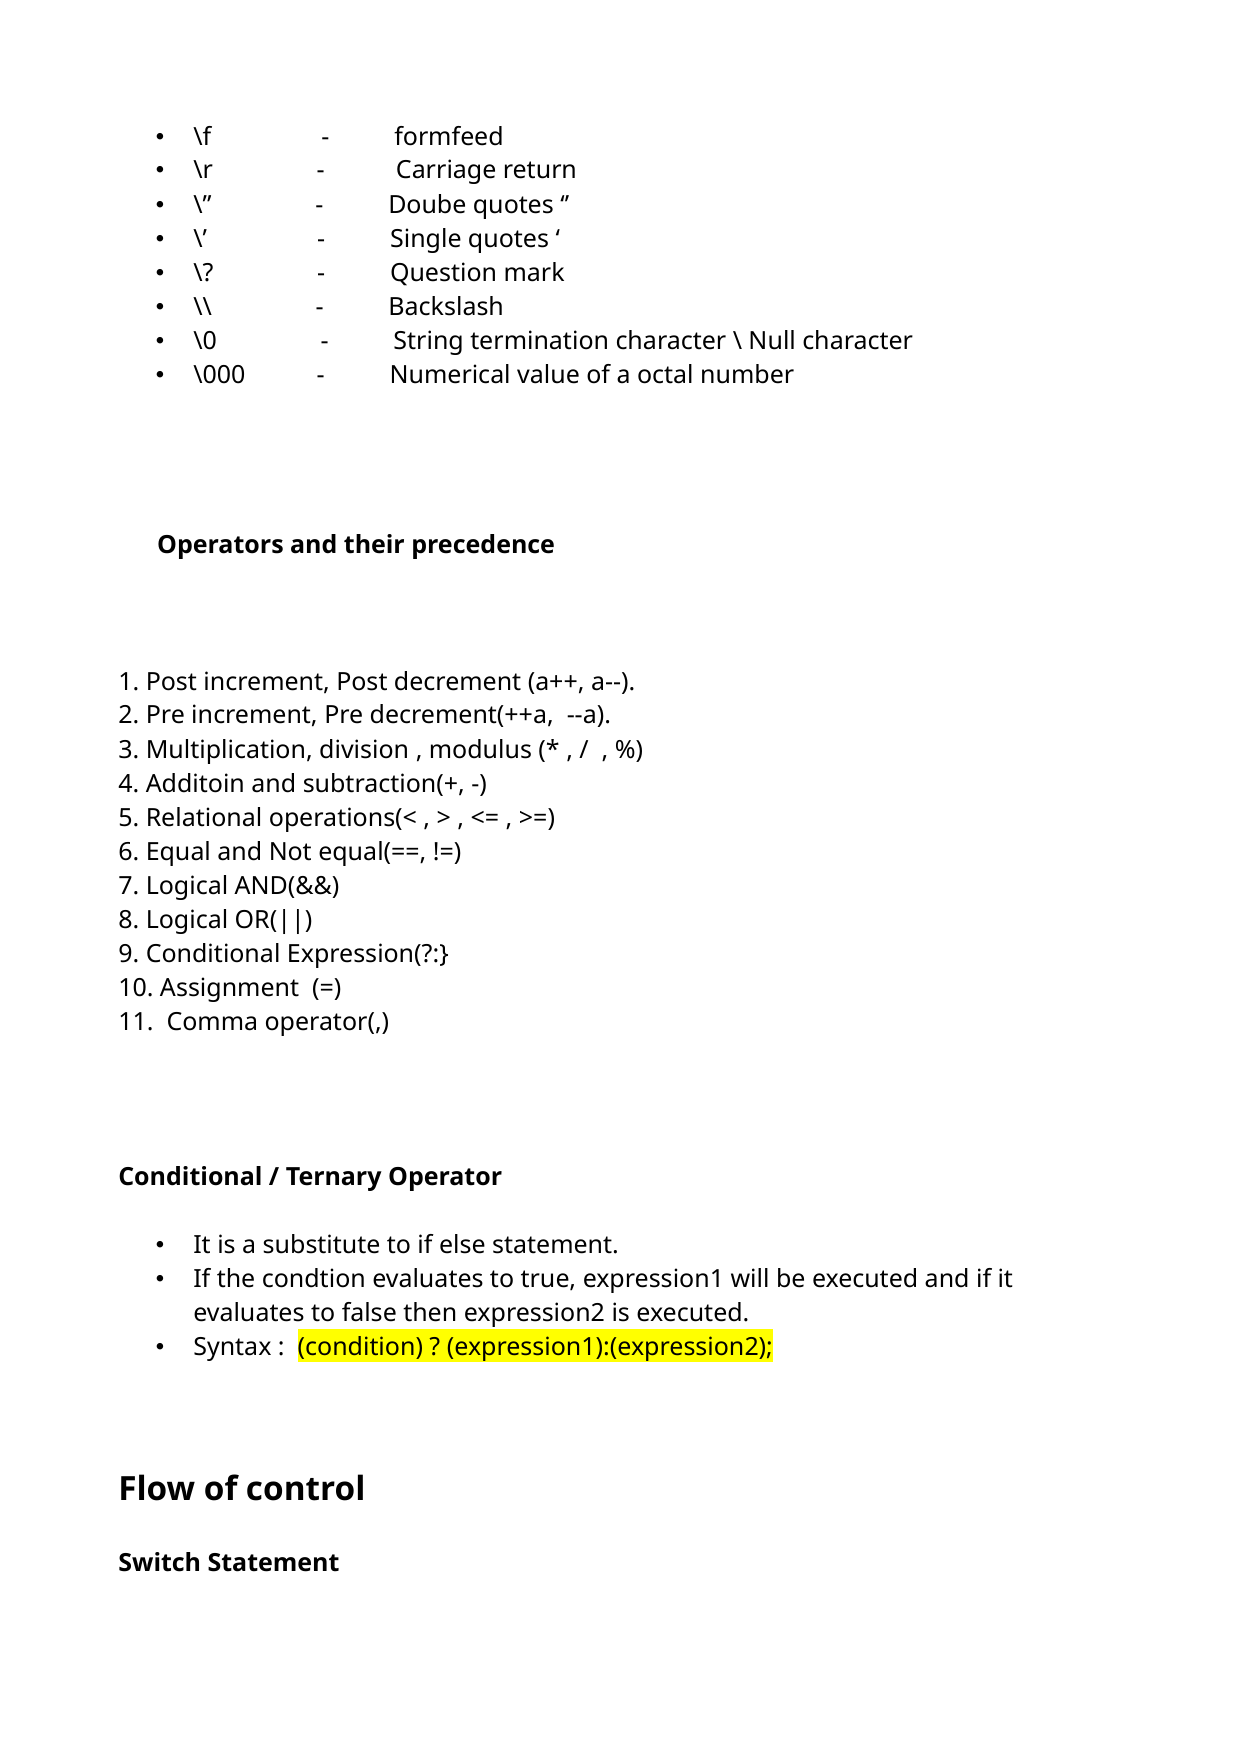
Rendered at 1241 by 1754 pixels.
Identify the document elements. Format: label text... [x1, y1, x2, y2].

text 2. Pre increment, Pre decrement(++a, --a). [118, 697, 1122, 731]
text Flow of control [118, 1465, 1122, 1510]
text Conditional / Ternary Operator [118, 1158, 1122, 1192]
text 6. Equal and Not equal(==, !=) [118, 833, 1122, 867]
list Syntax : (condition) ? (expression1):(expression2); [156, 1328, 1122, 1362]
list \0 - String termination character \ Null character [156, 322, 1122, 357]
text Switch Statement [118, 1544, 1122, 1578]
list \f - formfeed [156, 118, 1122, 152]
text 5. Relational operations(< , > , <= , >=) [118, 799, 1122, 833]
list \? - Question mark [156, 254, 1122, 288]
list \\ - Backslash [156, 288, 1122, 322]
text 4. Additoin and subtraction(+, -) [118, 765, 1122, 799]
text 9. Conditional Expression(?:} [118, 936, 1122, 970]
list \” - Doube quotes ‘’ [156, 186, 1122, 220]
list It is a substitute to if else statement. [156, 1226, 1122, 1260]
list \’ - Single quotes ‘ [156, 220, 1122, 254]
text 3. Multiplication, division , modulus (* , / , %) [118, 731, 1122, 765]
text Operators and their precedence [118, 527, 1122, 561]
list If the condtion evaluates to true, expression1 will be executed and if it evaluates to false then expression2 is executed. [156, 1260, 1122, 1328]
text 8. Logical OR(||) [118, 902, 1122, 936]
text 7. Logical AND(&&) [118, 867, 1122, 902]
text 1. Post increment, Post decrement (a++, a--). [118, 663, 1122, 697]
list \r - Carriage return [156, 152, 1122, 186]
text 10. Assignment (=) [118, 970, 1122, 1004]
list \000 - Numerical value of a octal number [156, 357, 1122, 391]
text 11. Comma operator(,) [118, 1004, 1122, 1038]
